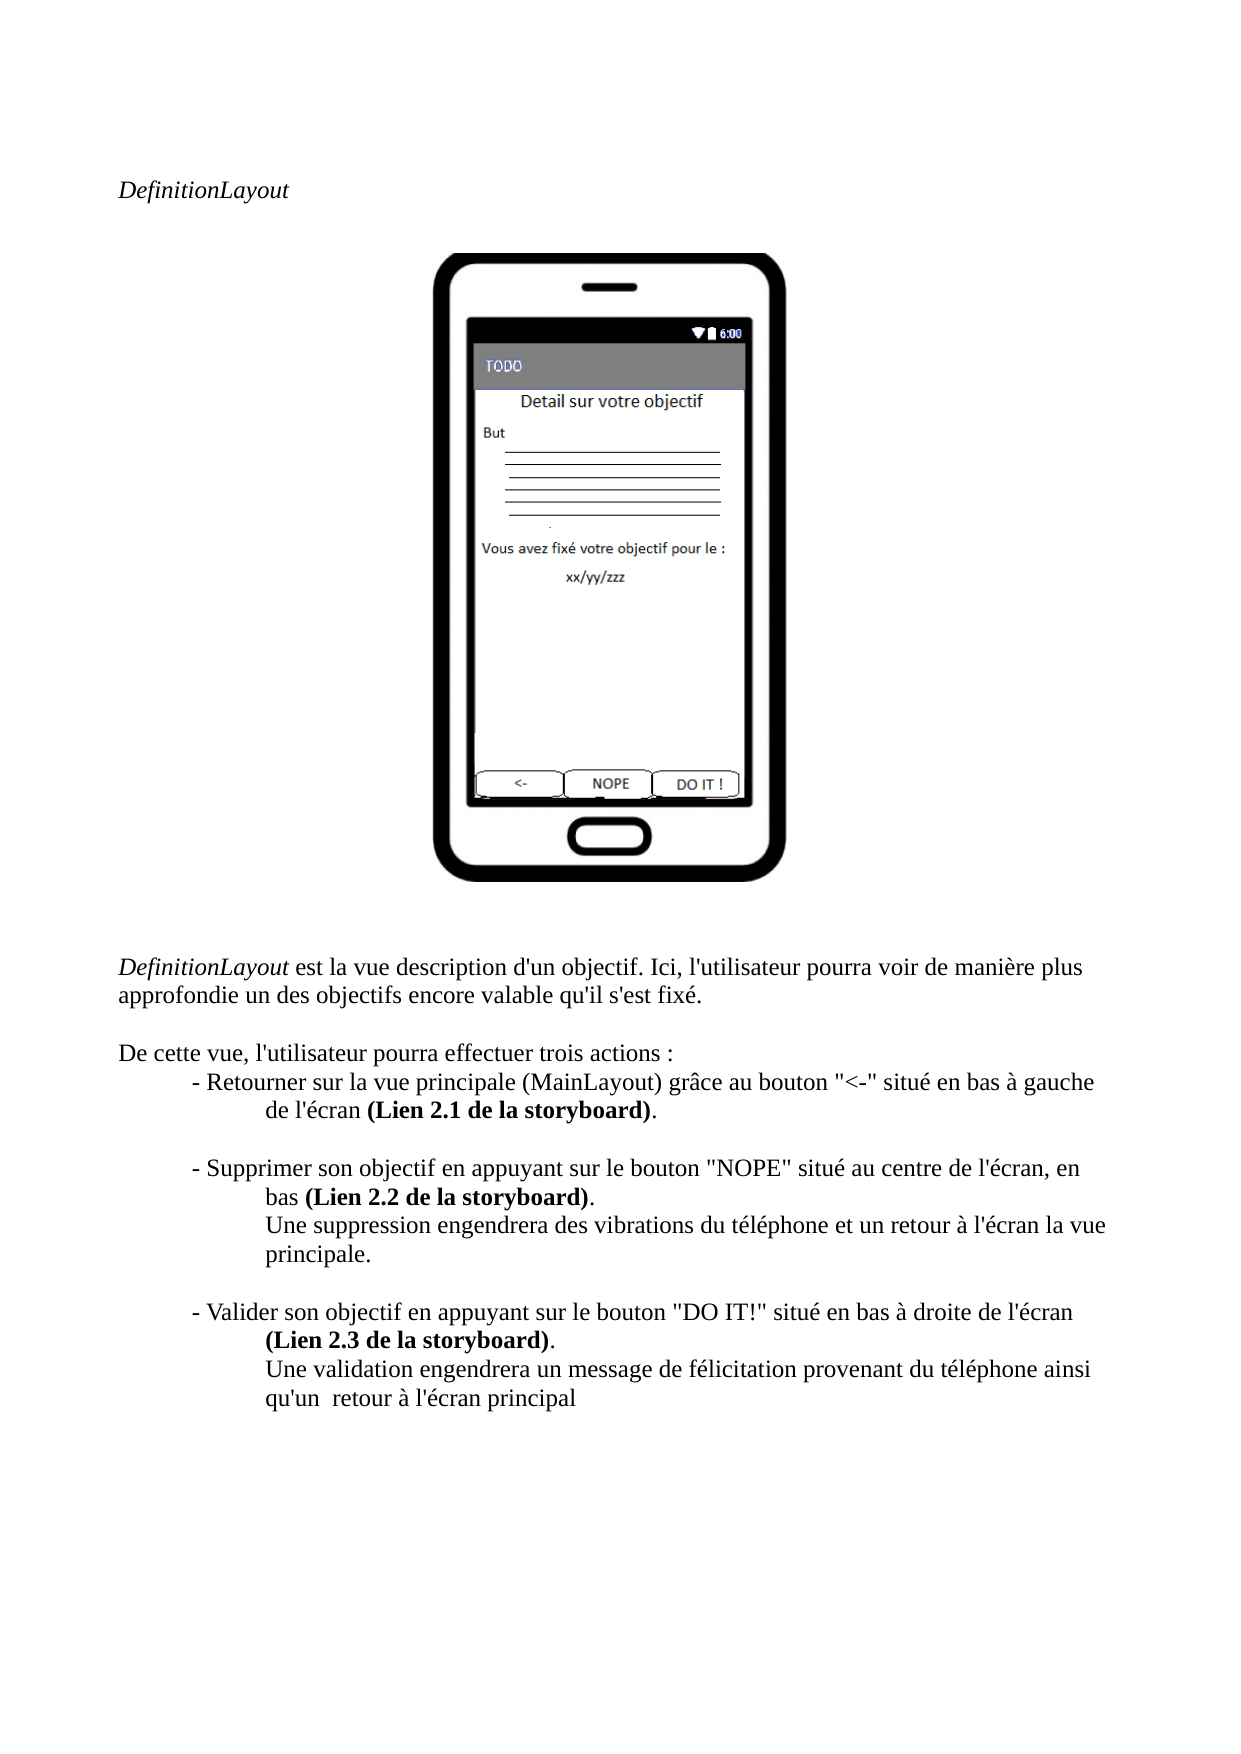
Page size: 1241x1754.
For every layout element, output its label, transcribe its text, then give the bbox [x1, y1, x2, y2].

text - Valider son objectif en appuyant sur le bouton "DO IT!" situé en bas à droite de l'écran (Lien 2.3 de la storyboard). [118, 1297, 1122, 1354]
text - Supprimer son objectif en appuyant sur le bouton "NOPE" situé au centre de l'écran, en bas (Lien 2.2 de la storyboard). [118, 1153, 1122, 1211]
picture [432, 253, 787, 884]
text Une validation engendrera un message de félicitation provenant du téléphone ainsi qu'un retour à l'écran principal [118, 1354, 1122, 1412]
text De cette vue, l'utilisateur pourra effectuer trois actions : [118, 1038, 1122, 1067]
text DefinitionLayout [118, 176, 1122, 204]
text - Retourner sur la vue principale (MainLayout) grâce au bouton "<-" situé en bas à gauche de l'écran (Lien 2.1 de la storyboard). [118, 1067, 1122, 1124]
text Une suppression engendrera des vibrations du téléphone et un retour à l'écran la vue principale. [118, 1211, 1122, 1268]
text DefinitionLayout est la vue description d'un objectif. Ici, l'utilisateur pourra voir de manière plus approfondie un des objectifs encore valable qu'il s'est fixé. [118, 952, 1122, 1009]
